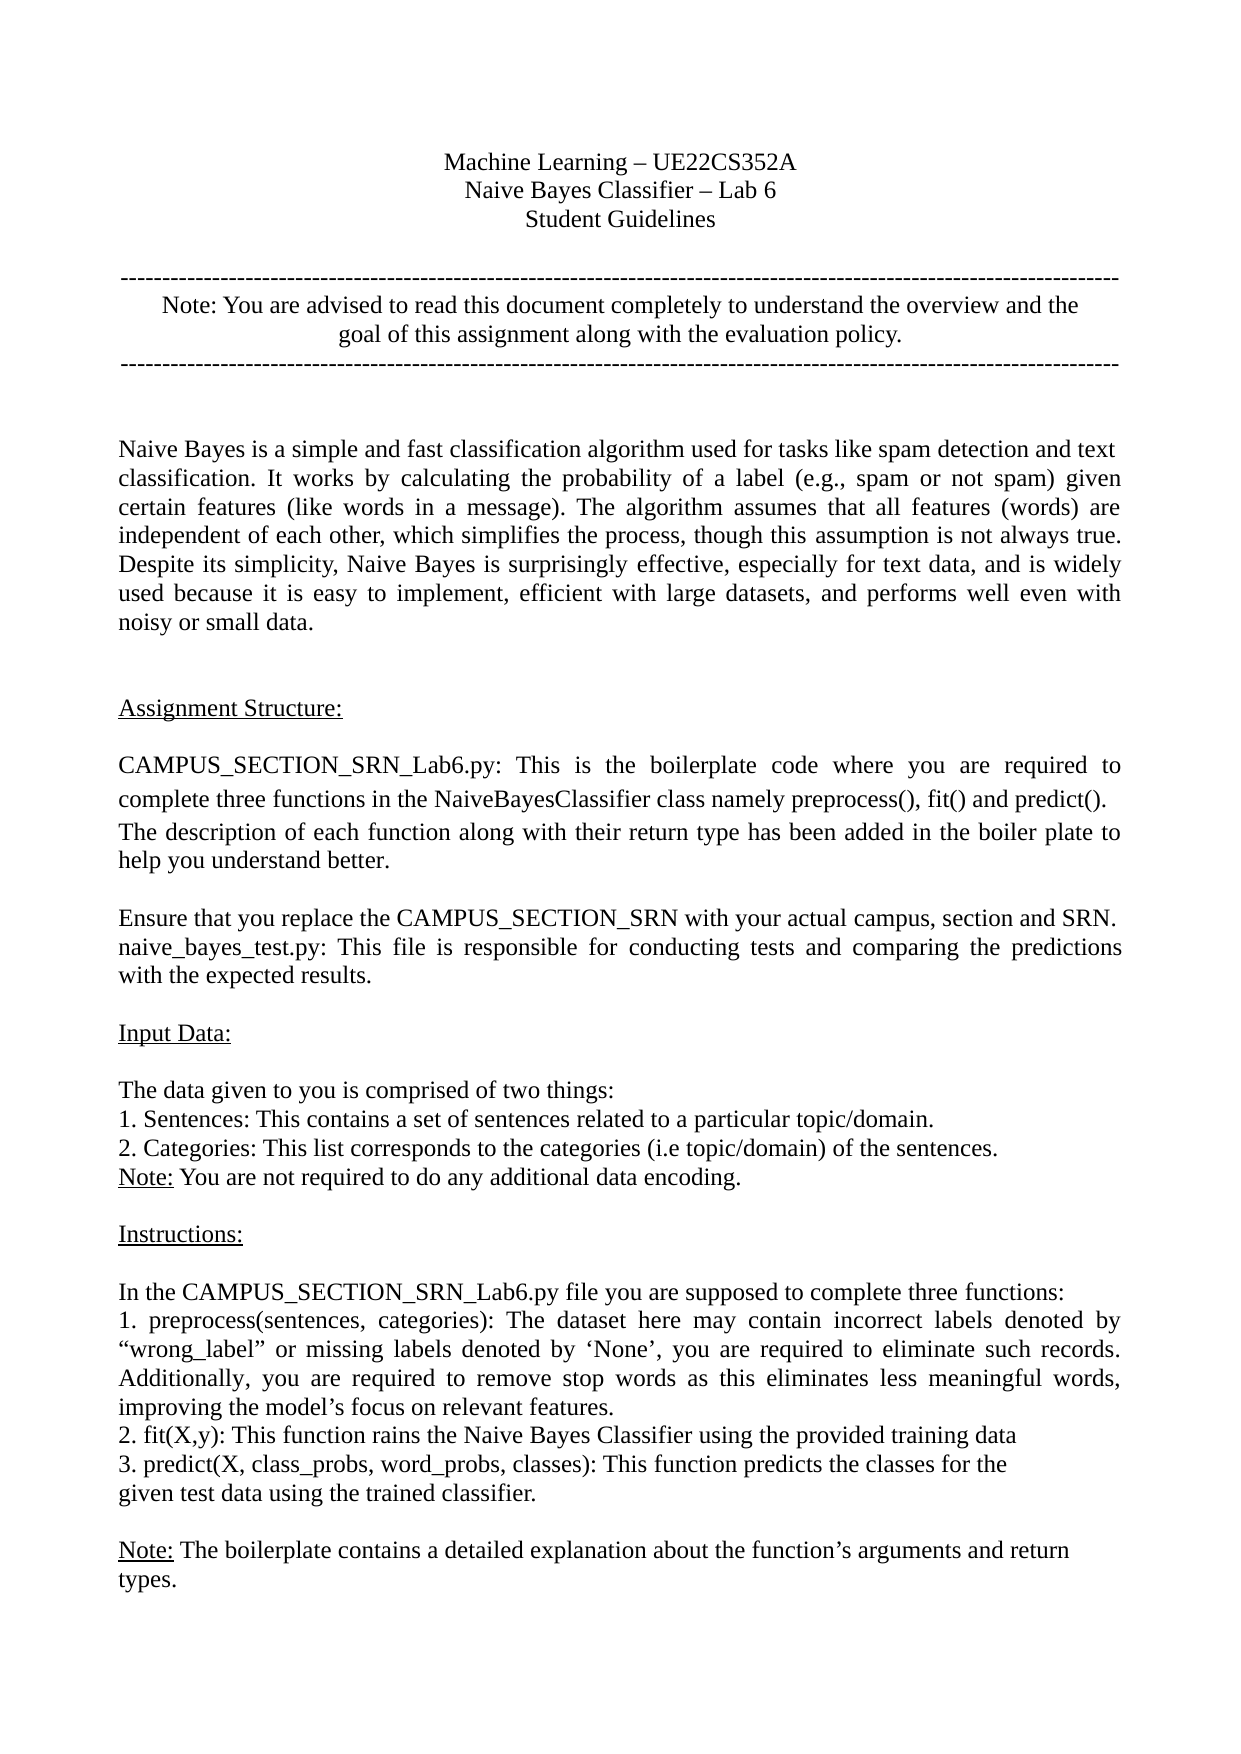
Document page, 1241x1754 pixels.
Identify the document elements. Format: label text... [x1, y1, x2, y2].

text In the CAMPUS_SECTION_SRN_Lab6.py file you are supposed to complete three functions: [118, 1277, 1122, 1305]
text Input Data: [118, 1018, 1122, 1047]
text Naive Bayes is a simple and fast classification algorithm used for tasks like spam detection and text [118, 434, 1122, 463]
text The data given to you is comprised of two things: [118, 1075, 1122, 1104]
text 1. Sentences: This contains a set of sentences related to a particular topic/domain. [118, 1104, 1122, 1133]
text types. [118, 1564, 1122, 1593]
text Student Guidelines [118, 204, 1122, 233]
text 3. predict(X, class_probs, word_probs, classes): This function predicts the classes for the [118, 1449, 1122, 1478]
text  [118, 722, 1122, 751]
text Note: The boilerplate contains a detailed explanation about the function’s arguments and return [118, 1535, 1122, 1564]
text  [118, 1248, 1122, 1277]
text CAMPUS_SECTION_SRN_Lab6.py: This is the boilerplate code where you are required to complete three functions in the NaiveBayesClassifier class namely preprocess(), fit() and predict(). [118, 751, 1122, 812]
text 1. preprocess(sentences, categories): The dataset here may contain incorrect labels denoted by “wrong_label” or missing labels denoted by ‘None’, you are required to eliminate such records. Additionally, you are required to remove stop words as this eliminates less meaningful words, improving the model’s focus on relevant features. [118, 1305, 1122, 1420]
text naive_bayes_test.py: This file is responsible for conducting tests and comparing the predictions with the expected results. [118, 932, 1122, 989]
text classification. It works by calculating the probability of a label (e.g., spam or not spam) given certain features (like words in a message). The algorithm assumes that all features (words) are independent of each other, which simplifies the process, though this assumption is not always true. Despite its simplicity, Naive Bayes is surprisingly effective, especially for text data, and is widely used because it is easy to implement, efficient with large datasets, and performs well even with noisy or small data. [118, 463, 1122, 636]
text ------------------------------------------------------------------------------------------------------------------------ [118, 262, 1122, 291]
text goal of this assignment along with the evaluation policy. [118, 319, 1122, 348]
text  [118, 1593, 1122, 1622]
text 2. fit(X,y): This function rains the Naive Bayes Classifier using the provided training data [118, 1420, 1122, 1449]
text ------------------------------------------------------------------------------------------------------------------------ [118, 348, 1122, 377]
text Machine Learning – UE22CS352A [118, 147, 1122, 176]
text The description of each function along with their return type has been added in the boiler plate to help you understand better. [118, 817, 1122, 874]
text Instructions: [118, 1219, 1122, 1248]
text Note: You are advised to read this document completely to understand the overview and the [118, 291, 1122, 319]
text Assignment Structure: [118, 693, 1122, 722]
text Note: You are not required to do any additional data encoding. [118, 1162, 1122, 1190]
text 2. Categories: This list corresponds to the categories (i.e topic/domain) of the sentences. [118, 1133, 1122, 1162]
text given test data using the trained classifier. [118, 1478, 1122, 1507]
text  [118, 1047, 1122, 1075]
text Naive Bayes Classifier – Lab 6 [118, 176, 1122, 204]
text Ensure that you replace the CAMPUS_SECTION_SRN with your actual campus, section and SRN. [118, 903, 1122, 932]
